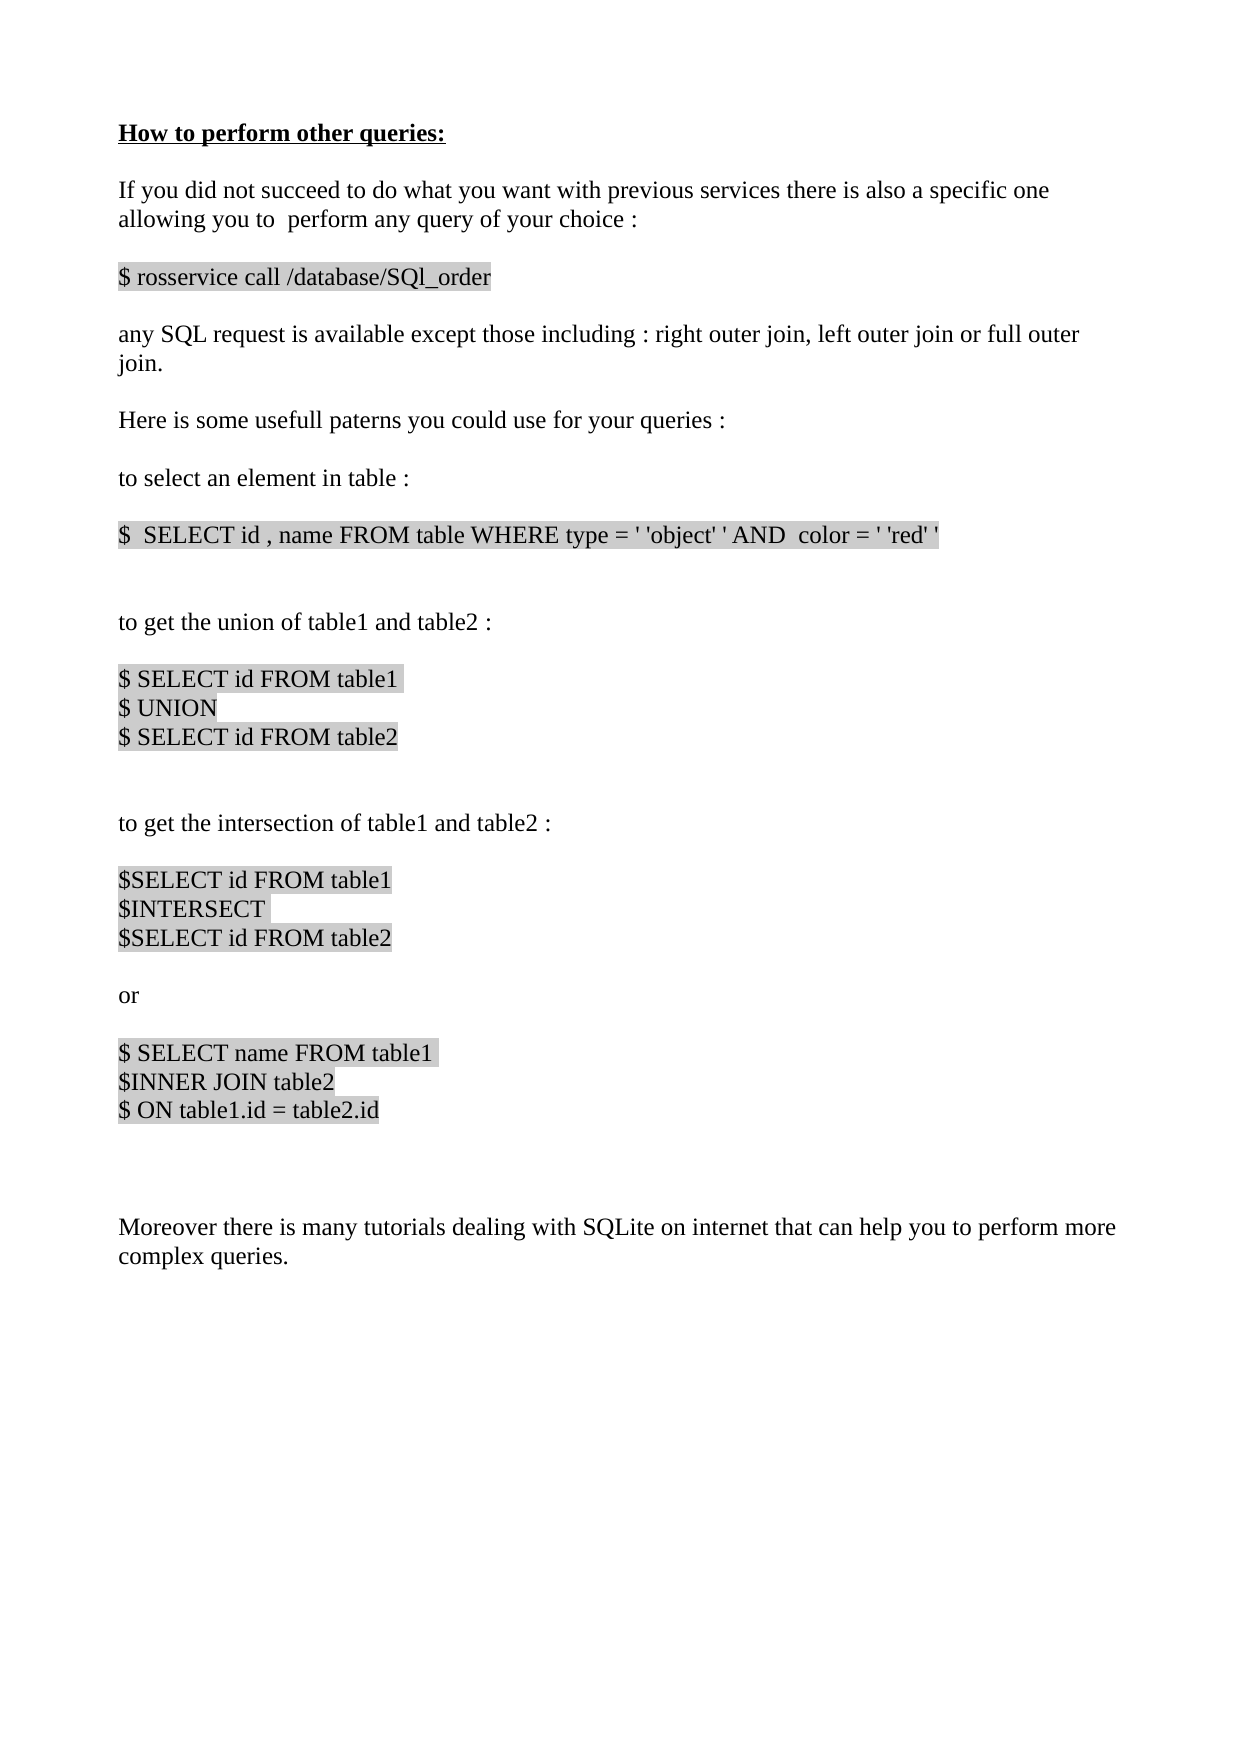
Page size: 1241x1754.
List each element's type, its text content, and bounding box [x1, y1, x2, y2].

text $ UNION [118, 693, 1122, 722]
text Moreover there is many tutorials dealing with SQLite on internet that can help you to perform more complex queries. [118, 1212, 1122, 1269]
text How to perform other queries: [118, 118, 1122, 147]
text $ rosservice call /database/SQl_order [118, 262, 1122, 291]
text $ ON table1.id = table2.id [118, 1096, 1122, 1124]
text $SELECT id FROM table1 [118, 866, 1122, 894]
text any SQL request is available except those including : right outer join, left outer join or full outer join. [118, 319, 1122, 377]
text $ SELECT id FROM table1 [118, 664, 1122, 693]
text $INTERSECT $SELECT id FROM table2 [118, 894, 1122, 952]
text $INNER JOIN table2 [118, 1067, 1122, 1096]
text to get the union of table1 and table2 : [118, 607, 1122, 636]
text $ SELECT id , name FROM table WHERE type = ' 'object' ' AND color = ' 'red' ' [118, 521, 1122, 549]
text If you did not succeed to do what you want with previous services there is also a specific one allowing you to perform any query of your choice : [118, 176, 1122, 233]
text or [118, 981, 1122, 1009]
text $ SELECT id FROM table2 [118, 722, 1122, 751]
text to get the intersection of table1 and table2 : [118, 808, 1122, 837]
text Here is some usefull paterns you could use for your queries : [118, 406, 1122, 434]
text $ SELECT name FROM table1 [118, 1038, 1122, 1067]
text to select an element in table : [118, 463, 1122, 492]
